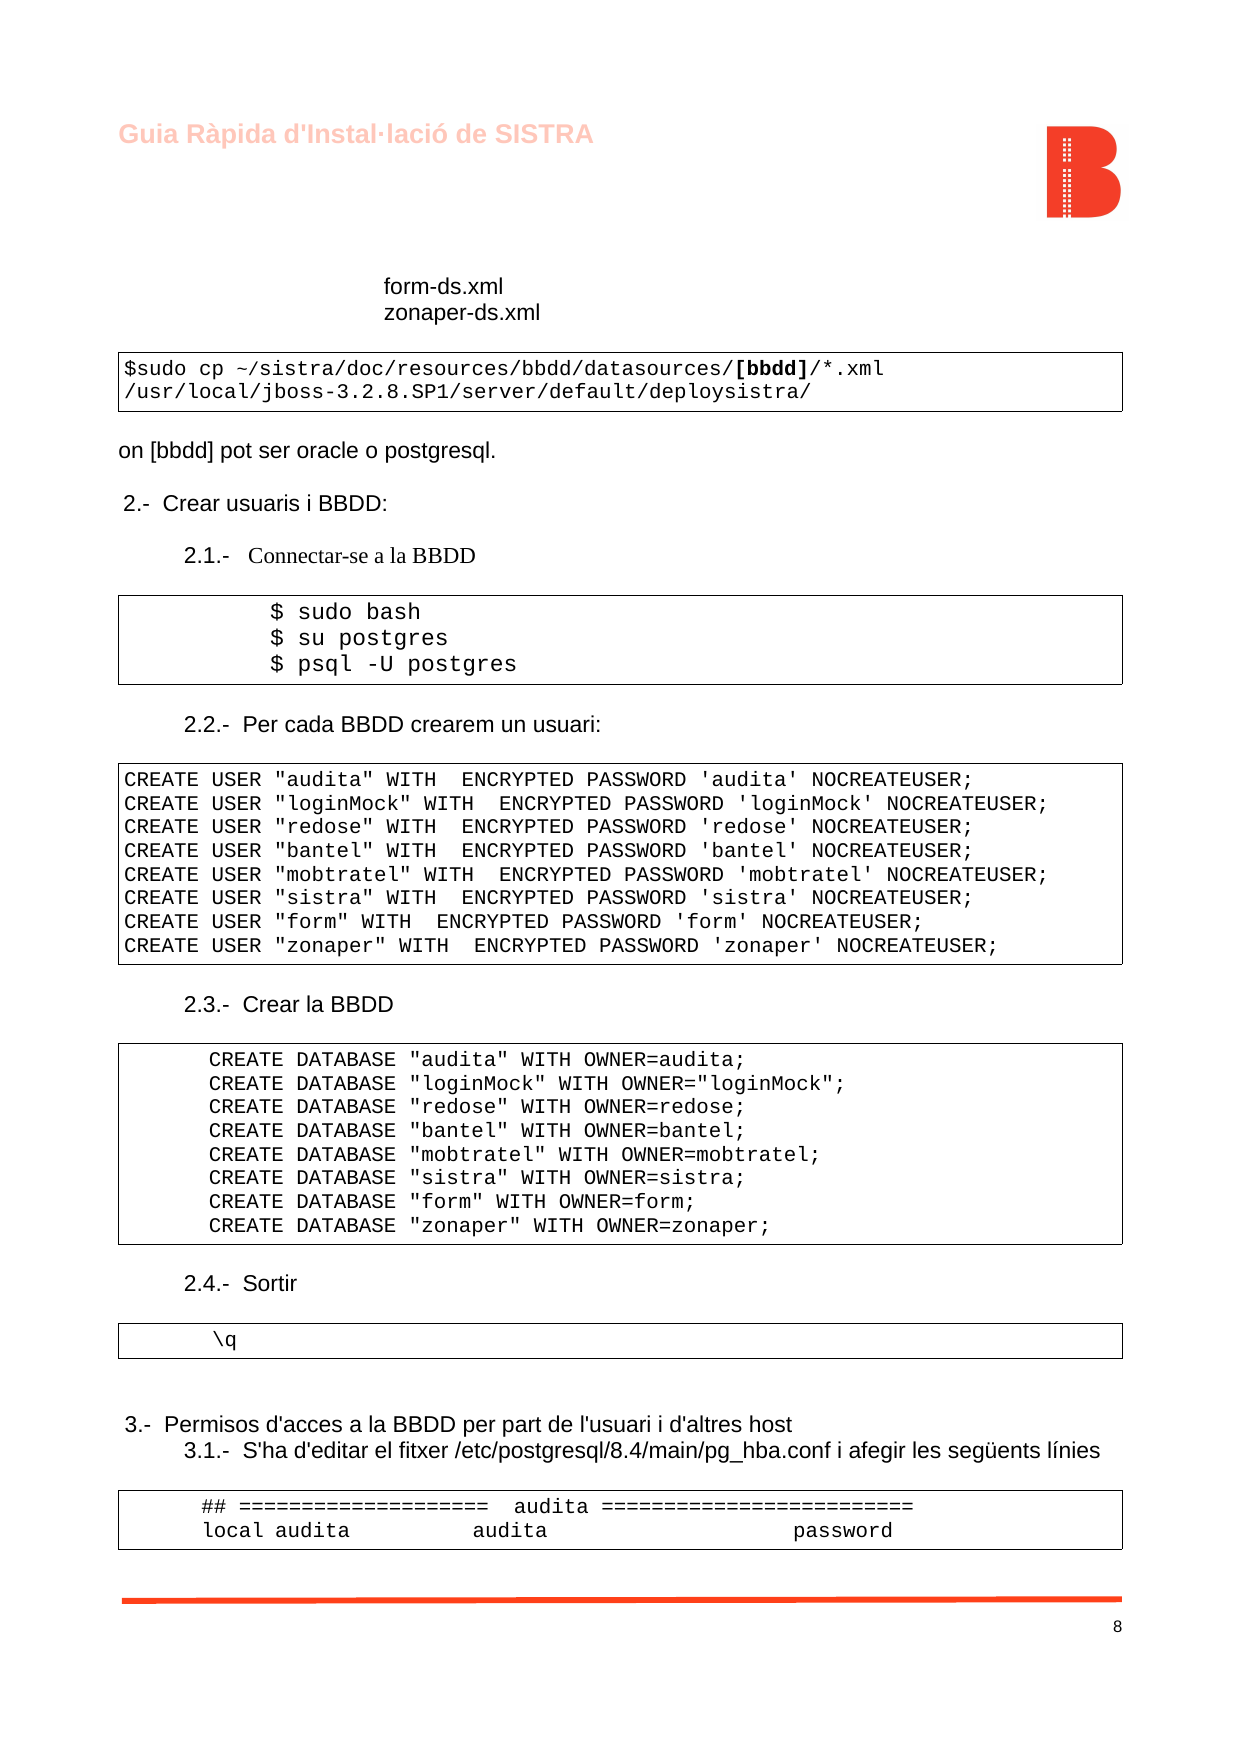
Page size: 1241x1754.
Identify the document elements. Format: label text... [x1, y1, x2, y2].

table_header CREATE USER "audita" WITH ENCRYPTED PASSWORD 'audita' NOCREATEUSER; CREATE USER "loginMock" WITH ENCRYPTED PASSWORD 'loginMock' NOCREATEUSER; CREATE USER "redose" WITH ENCRYPTED PASSWORD 'redose' NOCREATEUSER; CREATE USER "bantel" WITH ENCRYPTED PASSWORD 'bantel' NOCREATEUSER; CREATE USER "mobtratel" WITH ENCRYPTED PASSWORD 'mobtratel' NOCREATEUSER; CREATE USER "sistra" WITH ENCRYPTED PASSWORD 'sistra' NOCREATEUSER; CREATE USER "form" WITH ENCRYPTED PASSWORD 'form' NOCREATEUSER; CREATE USER "zonaper" WITH ENCRYPTED PASSWORD 'zonaper' NOCREATEUSER; [119, 764, 1122, 964]
table_header $ sudo bash $ su postgres $ psql -U postgres [119, 596, 1122, 684]
table_header CREATE DATABASE "audita" WITH OWNER=audita; CREATE DATABASE "loginMock" WITH OWNER="loginMock"; CREATE DATABASE "redose" WITH OWNER=redose; CREATE DATABASE "bantel" WITH OWNER=bantel; CREATE DATABASE "mobtratel" WITH OWNER=mobtratel; CREATE DATABASE "sistra" WITH OWNER=sistra; CREATE DATABASE "form" WITH OWNER=form; CREATE DATABASE "zonaper" WITH OWNER=zonaper; [119, 1044, 1122, 1244]
table_header \q [119, 1324, 1122, 1358]
text form-ds.xml [384, 273, 1122, 299]
picture [1036, 124, 1130, 221]
text on [bbdd] pot ser oracle o postgresql. [118, 437, 1122, 463]
list Crear usuaris i BBDD: [117, 490, 1122, 516]
list Crear la BBDD [177, 991, 1122, 1017]
list Per cada BBDD crearem un usuari: [177, 711, 1122, 737]
list Connectar-se a la BBDD [177, 542, 1122, 569]
list Sortir [177, 1270, 1122, 1297]
table_header ## ==================== audita ========================= local audita audita password [119, 1491, 1122, 1549]
list Permisos d'acces a la BBDD per part de l'usuari i d'altres host [118, 1411, 1122, 1437]
table_header $sudo cp ~/sistra/doc/resources/bbdd/datasources/[bbdd]/*.xml /usr/local/jboss-3.2.8.SP1/server/default/deploysistra/ [119, 353, 1122, 411]
list S'ha d'editar el fitxer /etc/postgresql/8.4/main/pg_hba.conf i afegir les següents línies [177, 1437, 1122, 1464]
text zonaper-ds.xml [384, 299, 1122, 325]
